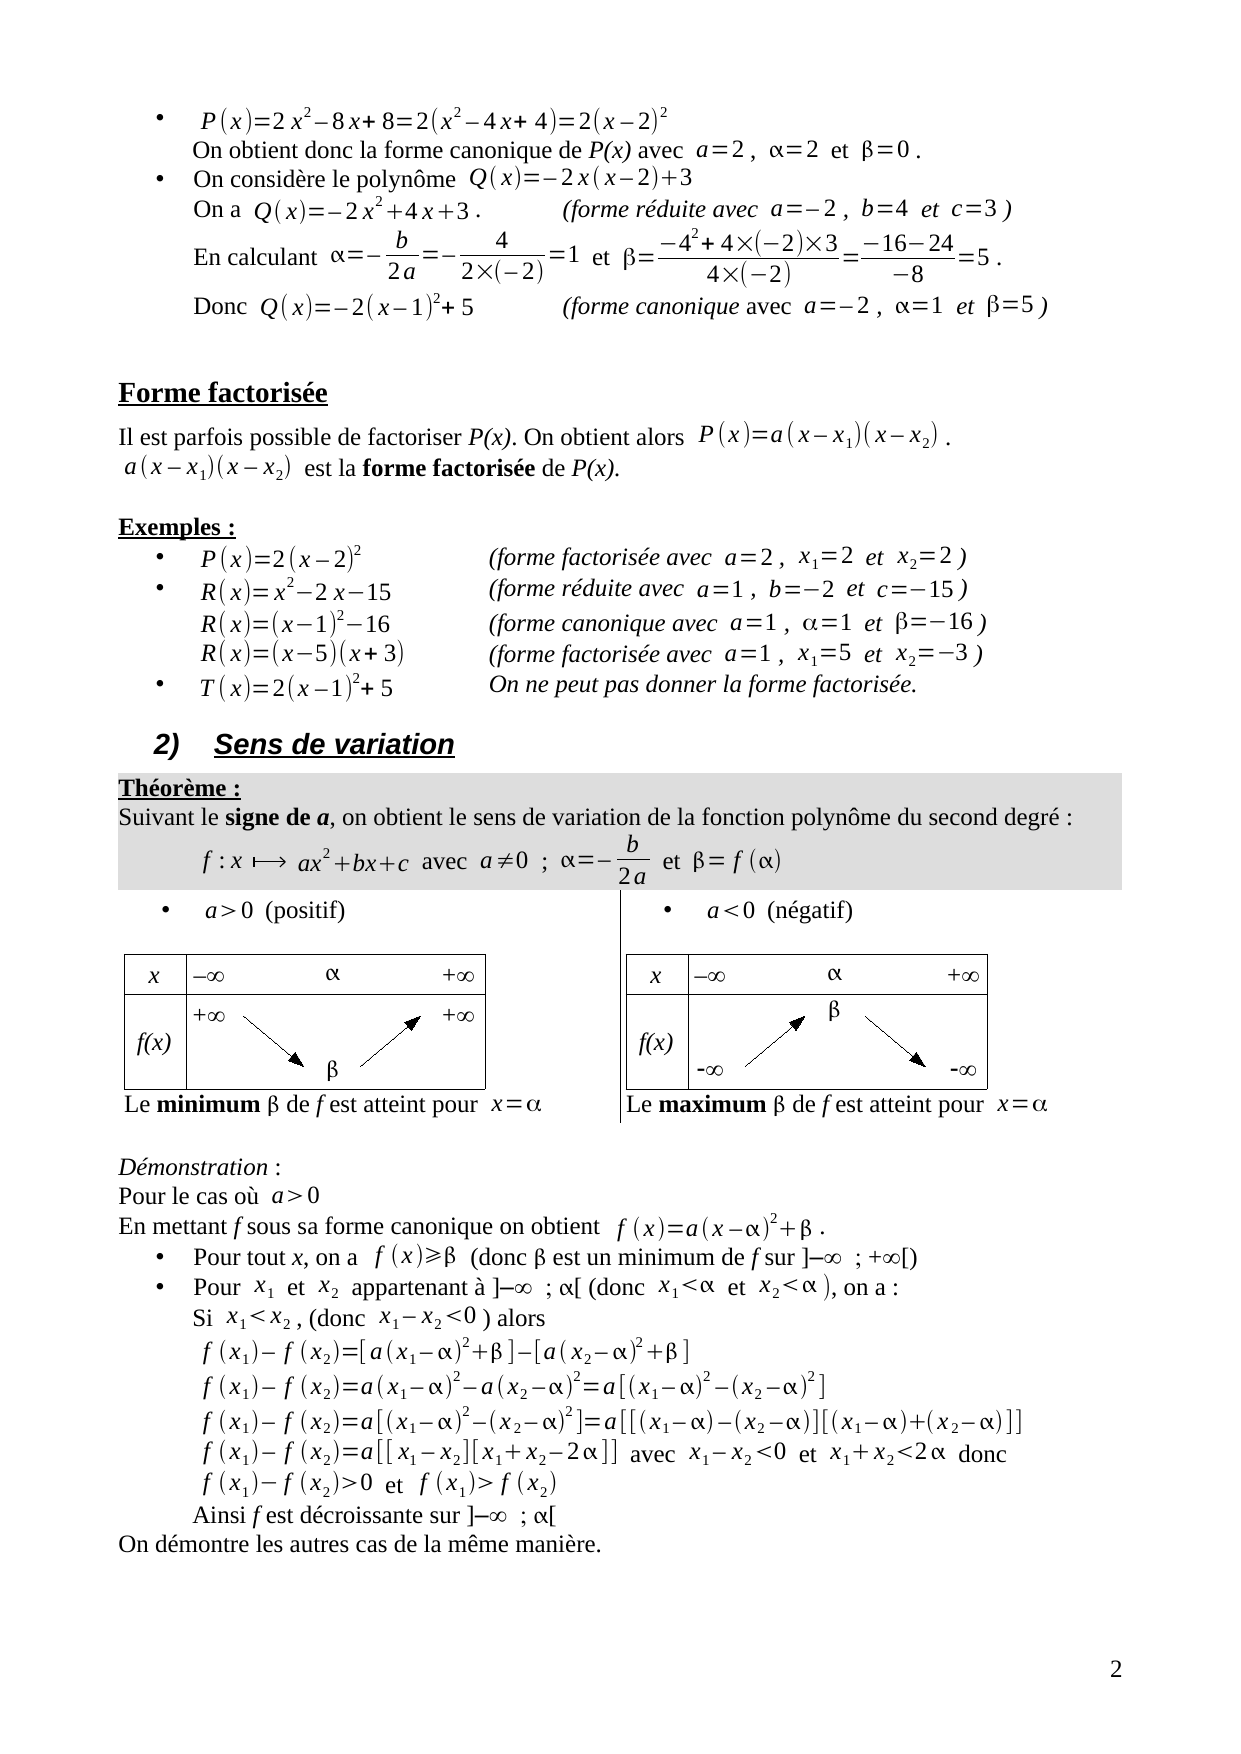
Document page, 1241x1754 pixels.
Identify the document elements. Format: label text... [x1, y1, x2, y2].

text Exemples : [118, 512, 1122, 541]
list On a . (forme réduite avec , et ) [156, 192, 1122, 224]
list On ne peut pas donner la forme factorisée. [156, 669, 1122, 702]
table_header +∞ [432, 955, 485, 994]
table_cell +∞ [432, 995, 485, 1089]
text Théorème : [118, 773, 1122, 802]
text Démonstration : [118, 1152, 1122, 1181]
table_cell -∞ [689, 995, 732, 1089]
subtitle Forme factorisée [118, 375, 1122, 408]
table_header x [125, 955, 186, 994]
table_cell [732, 995, 818, 1089]
text avec ; et [118, 831, 1122, 890]
list Pour et appartenant à ]–∞ ; [ (donc et ), on a : [156, 1270, 1122, 1302]
table_header x [627, 955, 688, 994]
table_header [851, 955, 940, 994]
list (forme factorisée avec , et ) [156, 541, 1122, 573]
table_cell  [818, 995, 851, 1089]
text Ainsi f est décroissante sur ]–∞ ; [ [118, 1500, 1122, 1529]
list En calculant et . [156, 224, 1122, 289]
table_header [349, 955, 432, 994]
text est la forme factorisée de P(x). [118, 452, 1122, 484]
list Donc (forme canonique avec , et ) [156, 289, 1122, 321]
text et [118, 1469, 1122, 1500]
table_header [732, 955, 818, 994]
table_header +∞ [940, 955, 987, 994]
list (forme canonique avec , et ) [156, 606, 1122, 638]
table_cell [349, 995, 432, 1089]
table_header –∞ [689, 955, 732, 994]
text Si , (donc ) alors [118, 1302, 1122, 1333]
table_cell -∞ [940, 995, 987, 1089]
table_cell f(x) [627, 995, 688, 1089]
table_cell [232, 995, 316, 1089]
text On démontre les autres cas de la même manière. [118, 1529, 1122, 1558]
text En mettant f sous sa forme canonique on obtient . [118, 1209, 1122, 1242]
table_cell +∞ [187, 995, 232, 1089]
table_cell  [316, 995, 349, 1089]
list (forme réduite avec , et ) [156, 573, 1122, 606]
table_header –∞ [187, 955, 232, 994]
list On considère le polynôme [156, 164, 1122, 192]
text avec et donc [118, 1438, 1122, 1469]
table_header  [316, 955, 349, 994]
table_header (positif) Le minimum  de f est atteint pour [118, 890, 620, 1123]
subtitle Sens de variation [153, 727, 1122, 761]
list Pour tout x, on a (donc  est un minimum de f sur ]–∞ ; +∞[) [156, 1242, 1122, 1270]
table_cell [851, 995, 940, 1089]
table_cell f(x) [125, 995, 186, 1089]
list (forme factorisée avec , et ) [156, 638, 1122, 669]
table_header (négatif) Le maximum  de f est atteint pour [621, 890, 1122, 1123]
table_header [232, 955, 316, 994]
text Suivant le signe de a, on obtient le sens de variation de la fonction polynôme du second degré : [118, 802, 1122, 831]
text Il est parfois possible de factoriser P(x). On obtient alors . [118, 421, 1122, 452]
table_header  [818, 955, 851, 994]
text Pour le cas où [118, 1181, 1122, 1209]
text On obtient donc la forme canonique de P(x) avec , et . [118, 135, 1122, 164]
